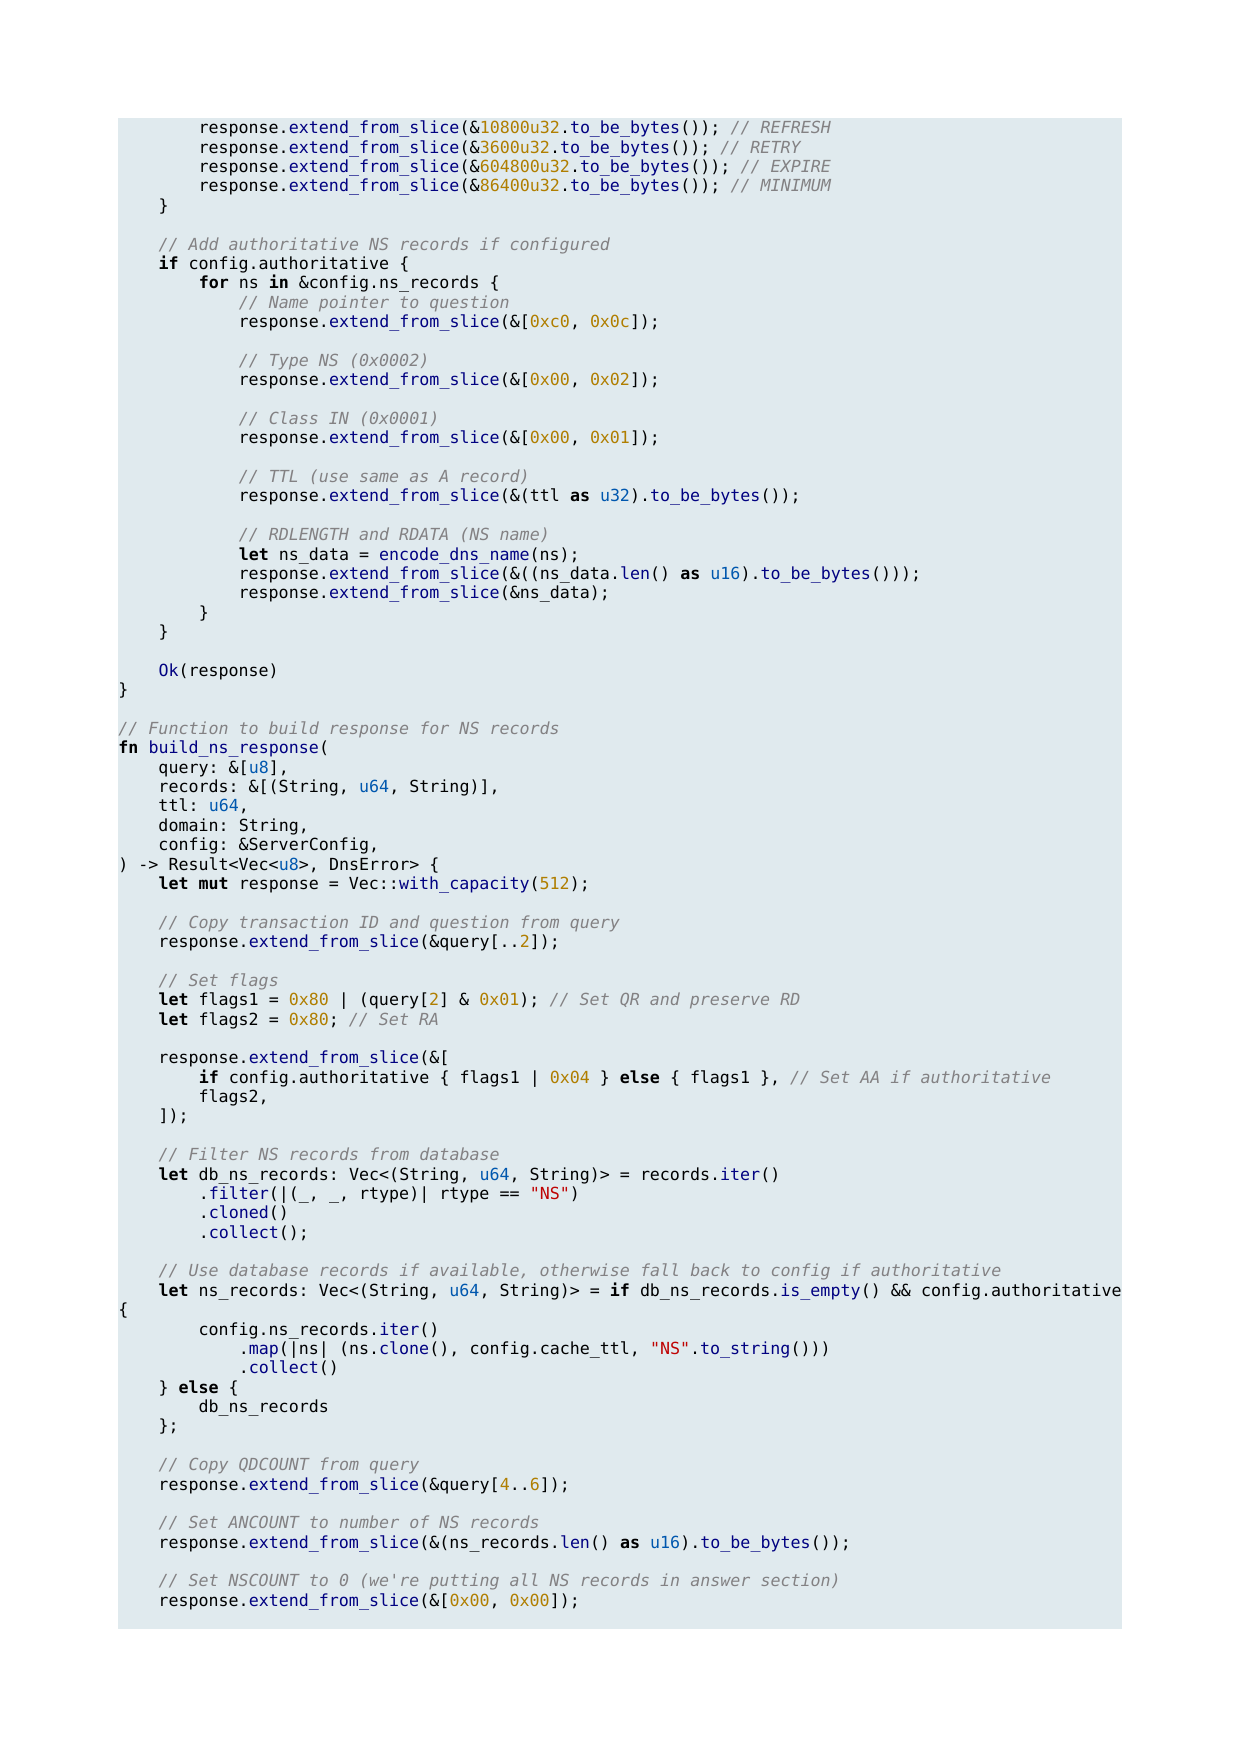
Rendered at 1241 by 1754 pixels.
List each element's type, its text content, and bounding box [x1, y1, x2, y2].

text // Add authoritative NS records if configured [118, 234, 1122, 254]
text response.extend_from_slice(&[0xc0, 0x0c]); [118, 312, 1122, 331]
text ]); [118, 1106, 1122, 1126]
text // Filter NS records from database [118, 1145, 1122, 1164]
text if config.authoritative { [118, 254, 1122, 273]
text for ns in &config.ns_records { [118, 273, 1122, 292]
text let db_ns_records: Vec<(String, u64, String)> = records.iter() [118, 1164, 1122, 1184]
text // Set NSCOUNT to 0 (we're putting all NS records in answer section) [118, 1571, 1122, 1591]
text // Copy transaction ID and question from query [118, 912, 1122, 932]
text response.extend_from_slice(&ns_data); [118, 583, 1122, 602]
text let flags1 = 0x80 | (query[2] & 0x01); // Set QR and preserve RD [118, 990, 1122, 1009]
text response.extend_from_slice(&[0x00, 0x02]); [118, 370, 1122, 389]
text response.extend_from_slice(&3600u32.to_be_bytes()); // RETRY [118, 137, 1122, 157]
text Ok(response) [118, 661, 1122, 680]
text // Type NS (0x0002) [118, 351, 1122, 370]
text // Function to build response for NS records [118, 719, 1122, 738]
text response.extend_from_slice(&((ns_data.len() as u16).to_be_bytes())); [118, 564, 1122, 583]
text flags2, [118, 1087, 1122, 1106]
text let mut response = Vec::with_capacity(512); [118, 874, 1122, 893]
text }; [118, 1416, 1122, 1436]
text config: &ServerConfig, [118, 835, 1122, 854]
text fn build_ns_response( [118, 738, 1122, 757]
text records: &[(String, u64, String)], [118, 777, 1122, 796]
text } [118, 602, 1122, 622]
text // Set flags [118, 971, 1122, 990]
text // RDLENGTH and RDATA (NS name) [118, 525, 1122, 544]
text // Set ANCOUNT to number of NS records [118, 1513, 1122, 1532]
text } [118, 196, 1122, 215]
text query: &[u8], [118, 757, 1122, 777]
text // TTL (use same as A record) [118, 467, 1122, 486]
text response.extend_from_slice(&(ttl as u32).to_be_bytes()); [118, 486, 1122, 506]
text response.extend_from_slice(&10800u32.to_be_bytes()); // REFRESH [118, 118, 1122, 137]
text response.extend_from_slice(&[ [118, 1048, 1122, 1067]
text response.extend_from_slice(&query[..2]); [118, 932, 1122, 951]
text db_ns_records [118, 1397, 1122, 1416]
text .collect(); [118, 1222, 1122, 1242]
text .filter(|(_, _, rtype)| rtype == "NS") [118, 1184, 1122, 1203]
text response.extend_from_slice(&(ns_records.len() as u16).to_be_bytes()); [118, 1532, 1122, 1552]
text } [118, 622, 1122, 641]
text } else { [118, 1377, 1122, 1397]
text let flags2 = 0x80; // Set RA [118, 1009, 1122, 1029]
text domain: String, [118, 816, 1122, 835]
text .map(|ns| (ns.clone(), config.cache_ttl, "NS".to_string())) [118, 1339, 1122, 1358]
text response.extend_from_slice(&[0x00, 0x00]); [118, 1591, 1122, 1610]
text response.extend_from_slice(&604800u32.to_be_bytes()); // EXPIRE [118, 157, 1122, 176]
text ) -> Result<Vec<u8>, DnsError> { [118, 854, 1122, 874]
text // Copy QDCOUNT from query [118, 1455, 1122, 1474]
text // Use database records if available, otherwise fall back to config if authoritative [118, 1261, 1122, 1281]
text // Name pointer to question [118, 292, 1122, 312]
text response.extend_from_slice(&query[4..6]); [118, 1474, 1122, 1494]
text let ns_records: Vec<(String, u64, String)> = if db_ns_records.is_empty() && config.authoritative { [118, 1281, 1122, 1319]
text .cloned() [118, 1203, 1122, 1222]
text ttl: u64, [118, 796, 1122, 816]
text config.ns_records.iter() [118, 1319, 1122, 1339]
text // Class IN (0x0001) [118, 409, 1122, 428]
text .collect() [118, 1358, 1122, 1377]
text let ns_data = encode_dns_name(ns); [118, 544, 1122, 564]
text response.extend_from_slice(&86400u32.to_be_bytes()); // MINIMUM [118, 176, 1122, 196]
text response.extend_from_slice(&[0x00, 0x01]); [118, 428, 1122, 447]
text } [118, 680, 1122, 699]
text if config.authoritative { flags1 | 0x04 } else { flags1 }, // Set AA if authoritative [118, 1067, 1122, 1087]
